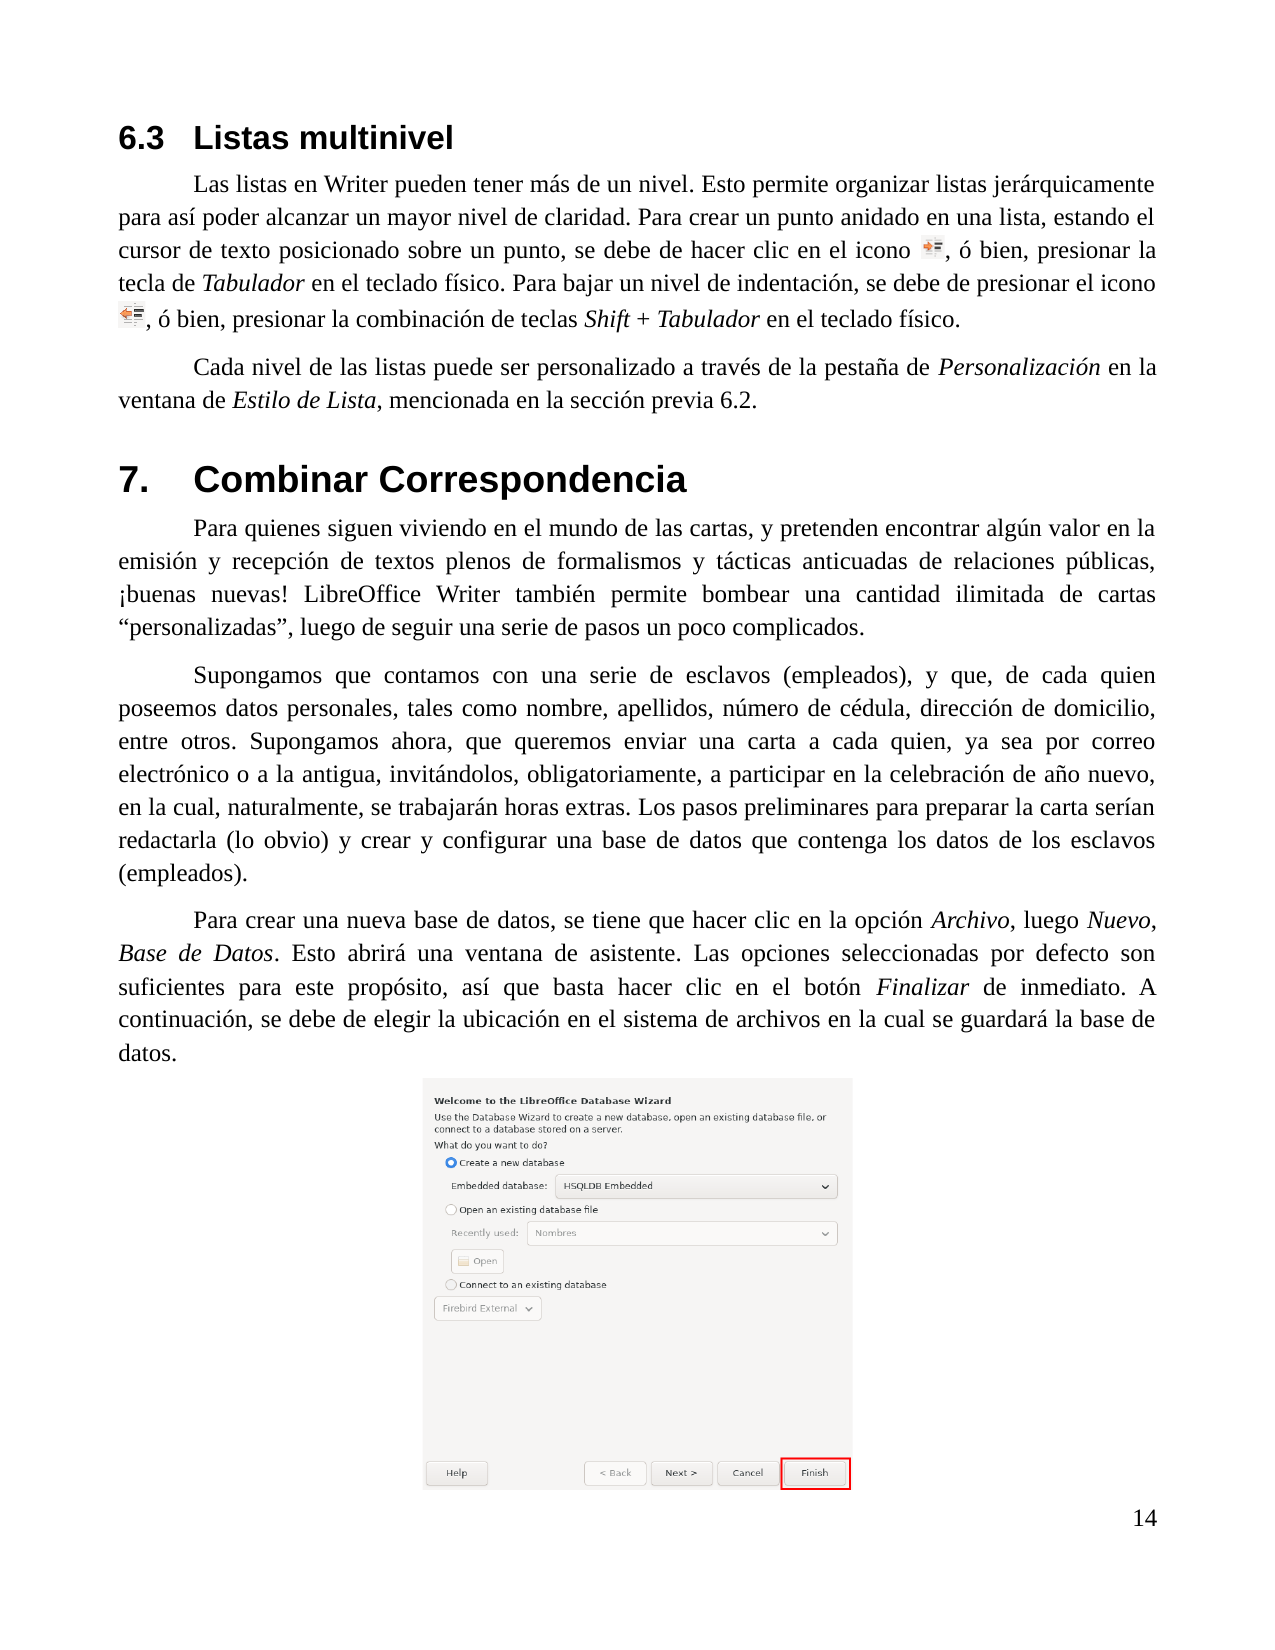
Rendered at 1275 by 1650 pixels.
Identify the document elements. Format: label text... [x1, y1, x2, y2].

text Para crear una nueva base de datos, se tiene que hacer clic en la opción Archivo, luego Nuevo, Base de Datos. Esto abrirá una ventana de asistente. Las opciones seleccionadas por defecto son suficientes para este propósito, así que basta hacer clic en el botón Finalizar de inmediato. A continuación, se debe de elegir la ubicación en el sistema de archivos en la cual se guardará la base de datos. [118, 906, 1157, 1066]
text Supongamos que contamos con una serie de esclavos (empleados), y que, de cada quien poseemos datos personales, tales como nombre, apellidos, número de cédula, dirección de domicilio, entre otros. Supongamos ahora, que queremos enviar una carta a cada quien, ya sea por correo electrónico o a la antigua, invitándolos, obligatoriamente, a participar en la celebración de año nuevo, en la cual, naturalmente, se trabajarán horas extras. Los pasos preliminares para preparar la carta serían redactarla (lo obvio) y crear y configurar una base de datos que contenga los datos de los esclavos (empleados). [118, 660, 1157, 887]
text Cada nivel de las listas puede ser personalizado a través de la pestaña de Personalización en la ventana de Estilo de Lista, mencionada en la sección previa 6.2. [118, 352, 1157, 414]
picture [118, 301, 146, 328]
subtitle Combinar Correspondencia [118, 457, 1157, 501]
subtitle Listas multinivel [118, 118, 1157, 157]
picture [921, 235, 945, 259]
picture [422, 1078, 853, 1490]
text Las listas en Writer pueden tener más de un nivel. Esto permite organizar listas jerárquicamente para así poder alcanzar un mayor nivel de claridad. Para crear un punto anidado en una lista, estando el cursor de texto posicionado sobre un punto, se debe de hacer clic en el icono , ó bien, presionar la tecla de Tabulador en el teclado físico. Para bajar un nivel de indentación, se debe de presionar el icono , ó bien, presionar la combinación de teclas Shift + Tabulador en el teclado físico. [118, 169, 1157, 333]
text Para quienes siguen viviendo en el mundo de las cartas, y pretenden encontrar algún valor en la emisión y recepción de textos plenos de formalismos y tácticas anticuadas de relaciones públicas, ¡buenas nuevas! LibreOffice Writer también permite bombear una cantidad ilimitada de cartas “personalizadas”, luego de seguir una serie de pasos un poco complicados. [118, 513, 1157, 641]
